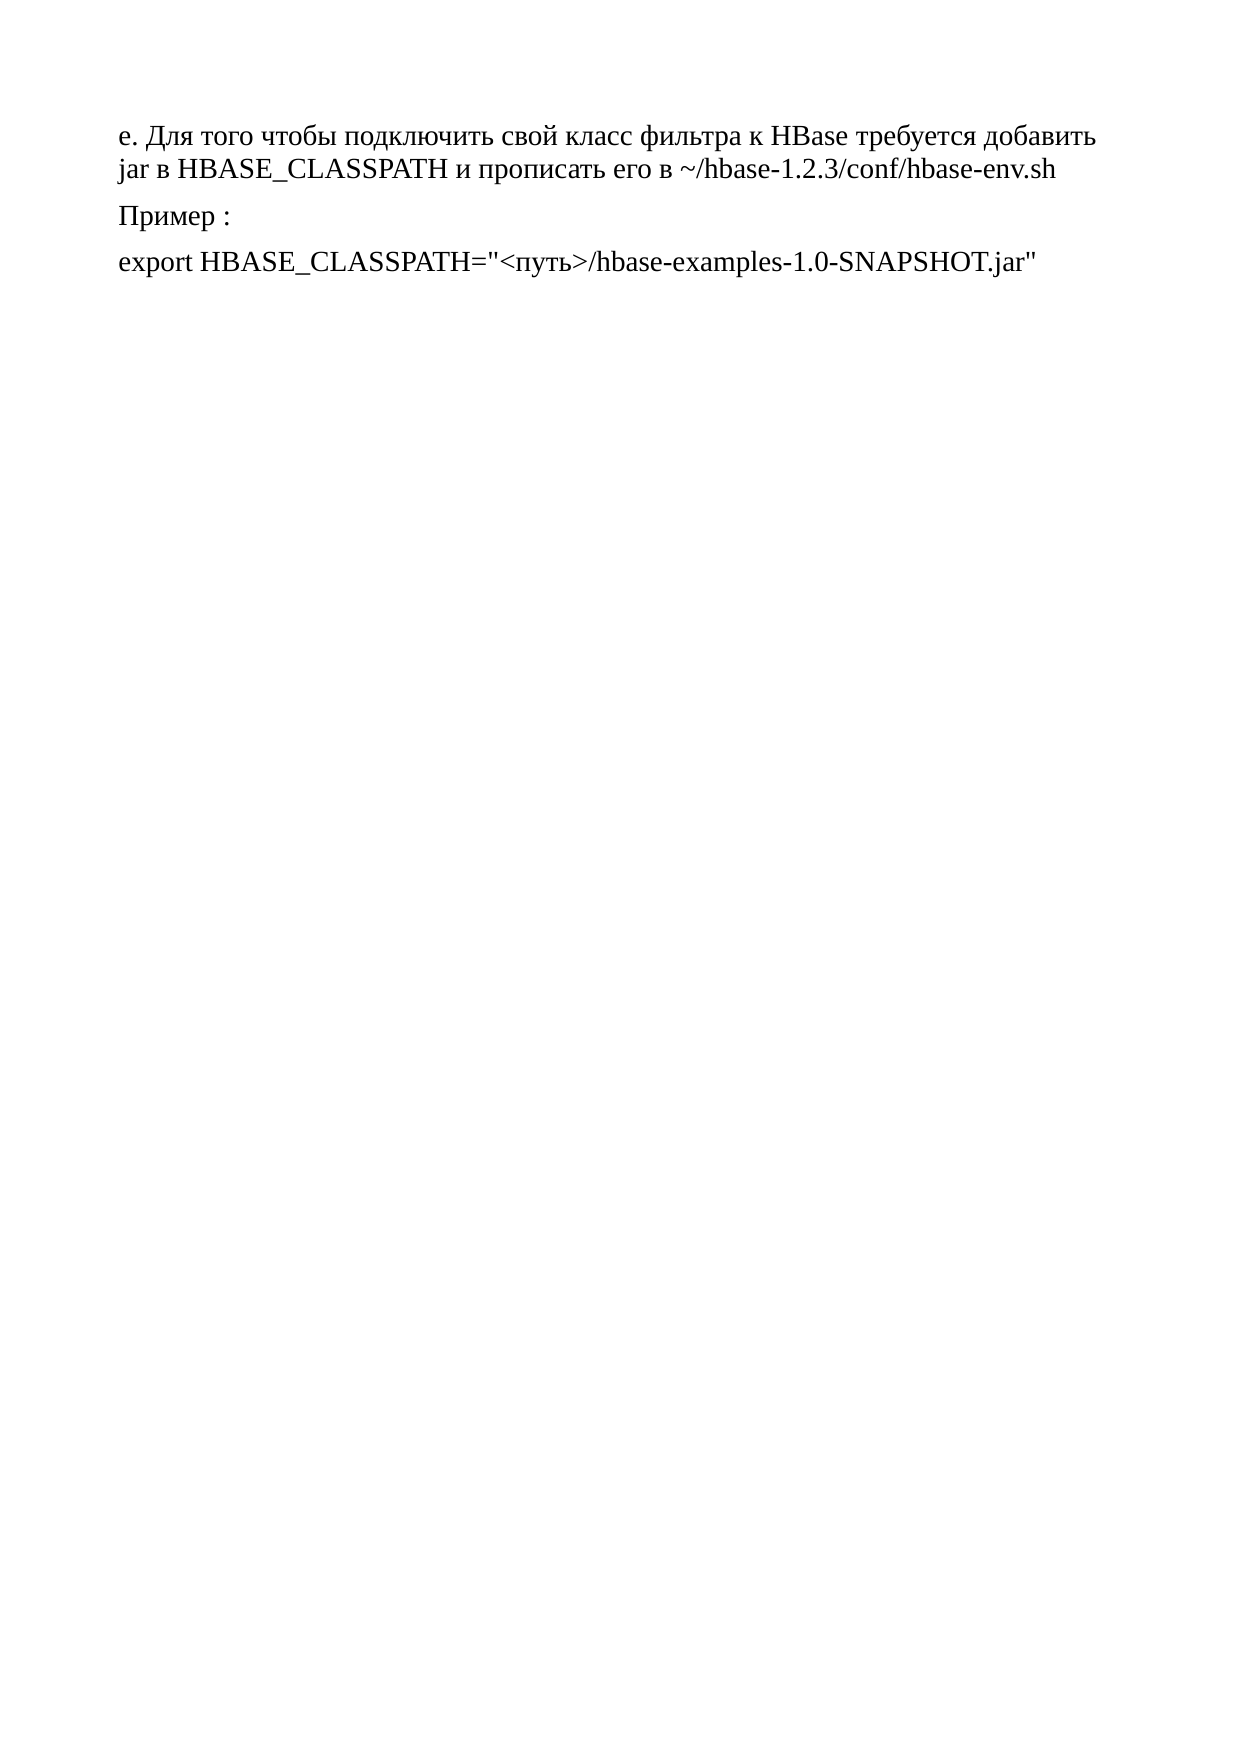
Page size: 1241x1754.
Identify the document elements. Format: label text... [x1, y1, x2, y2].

text Пример : [118, 198, 1122, 231]
text export HBASE_CLASSPATH="<путь>/hbase-examples-1.0-SNAPSHOT.jar" [118, 244, 1122, 277]
text е. Для того чтобы подключить свой класс фильтра к HBase требуется добавить jar в HBASE_CLASSPATH и прописать его в ~/hbase-1.2.3/conf/hbase-env.sh [118, 118, 1122, 185]
